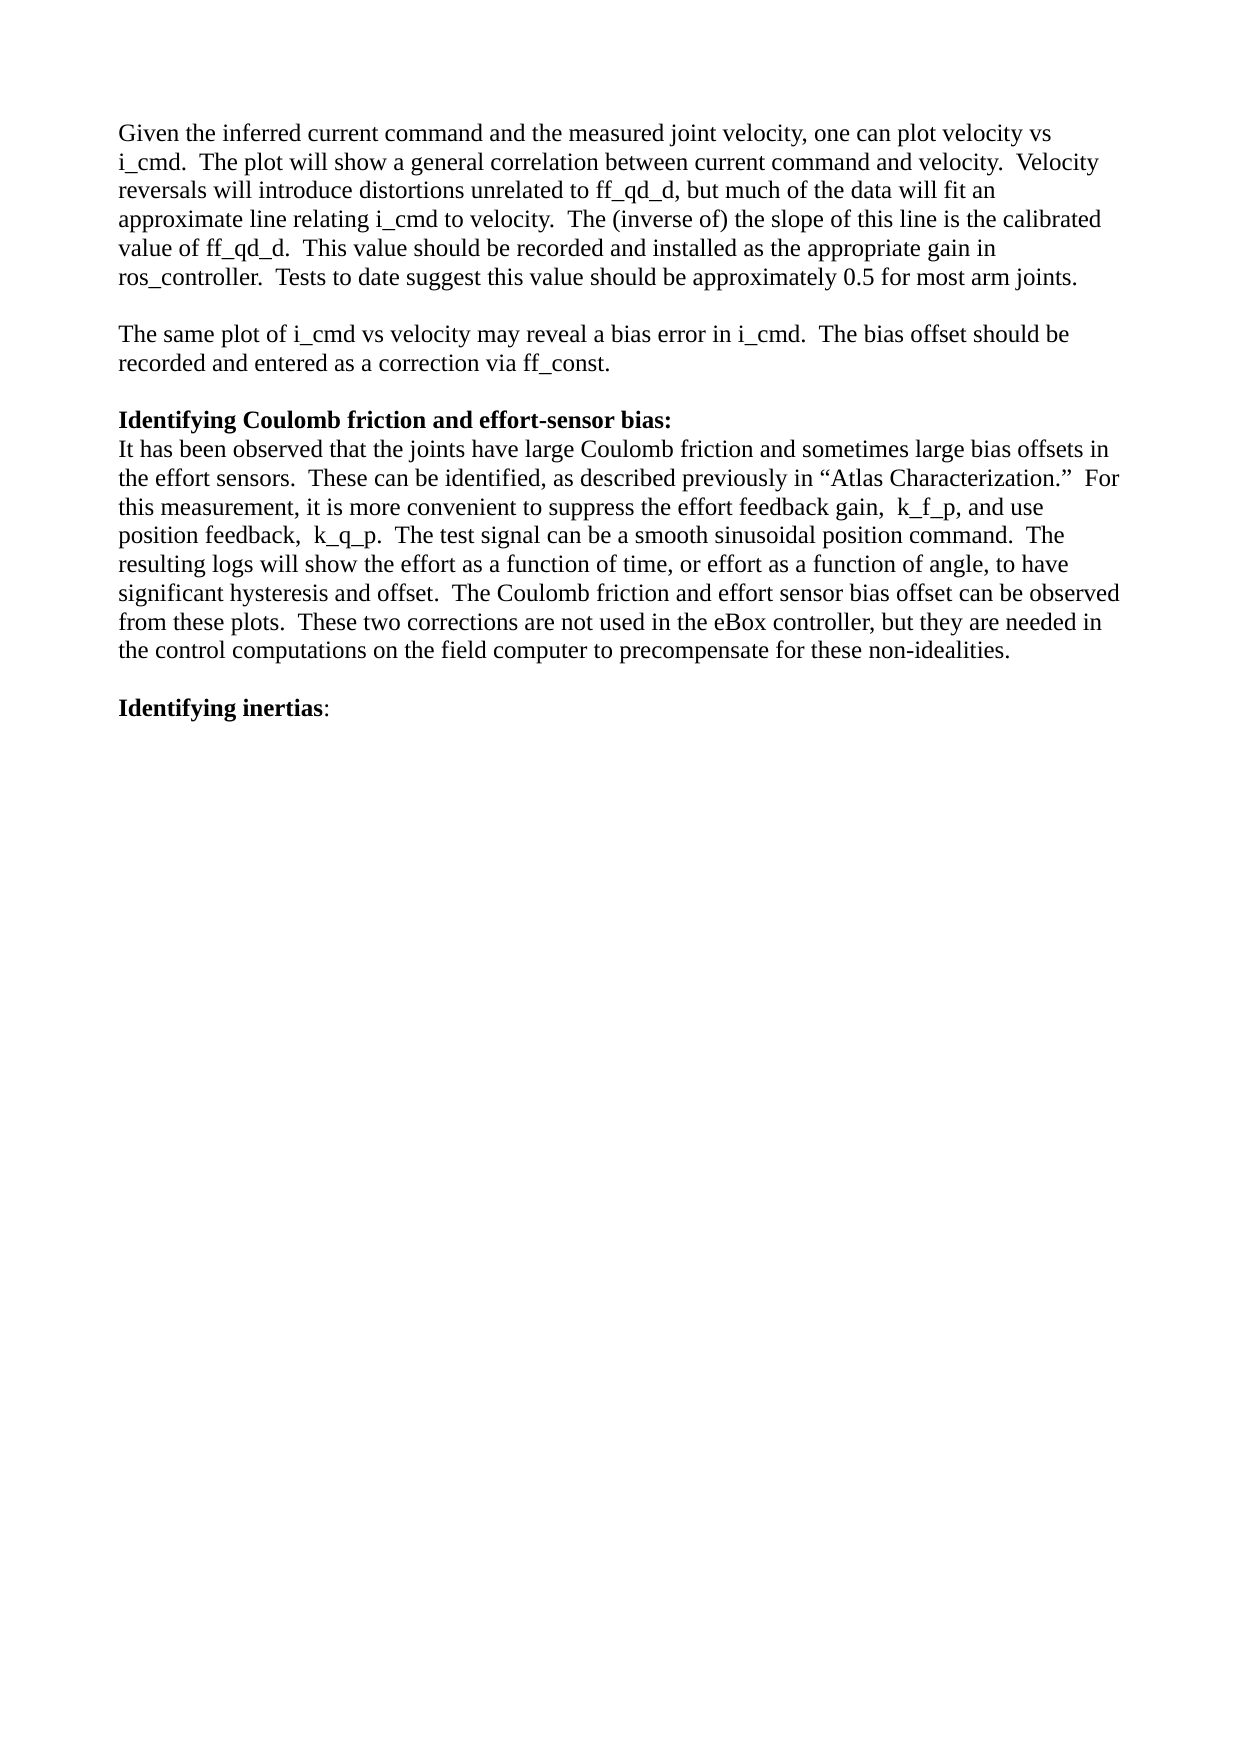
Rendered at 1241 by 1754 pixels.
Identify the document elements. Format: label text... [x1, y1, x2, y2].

text It has been observed that the joints have large Coulomb friction and sometimes large bias offsets in the effort sensors. These can be identified, as described previously in “Atlas Characterization.” For this measurement, it is more convenient to suppress the effort feedback gain, k_f_p, and use position feedback, k_q_p. The test signal can be a smooth sinusoidal position command. The resulting logs will show the effort as a function of time, or effort as a function of angle, to have significant hysteresis and offset. The Coulomb friction and effort sensor bias offset can be observed from these plots. These two corrections are not used in the eBox controller, but they are needed in the control computations on the field computer to precompensate for these non-idealities. [118, 434, 1122, 664]
text Identifying inertias: [118, 693, 1122, 722]
text The same plot of i_cmd vs velocity may reveal a bias error in i_cmd. The bias offset should be recorded and entered as a correction via ff_const. [118, 319, 1122, 377]
text Identifying Coulomb friction and effort-sensor bias: [118, 406, 1122, 434]
text Given the inferred current command and the measured joint velocity, one can plot velocity vs i_cmd. The plot will show a general correlation between current command and velocity. Velocity reversals will introduce distortions unrelated to ff_qd_d, but much of the data will fit an approximate line relating i_cmd to velocity. The (inverse of) the slope of this line is the calibrated value of ff_qd_d. This value should be recorded and installed as the appropriate gain in ros_controller. Tests to date suggest this value should be approximately 0.5 for most arm joints. [118, 118, 1122, 291]
